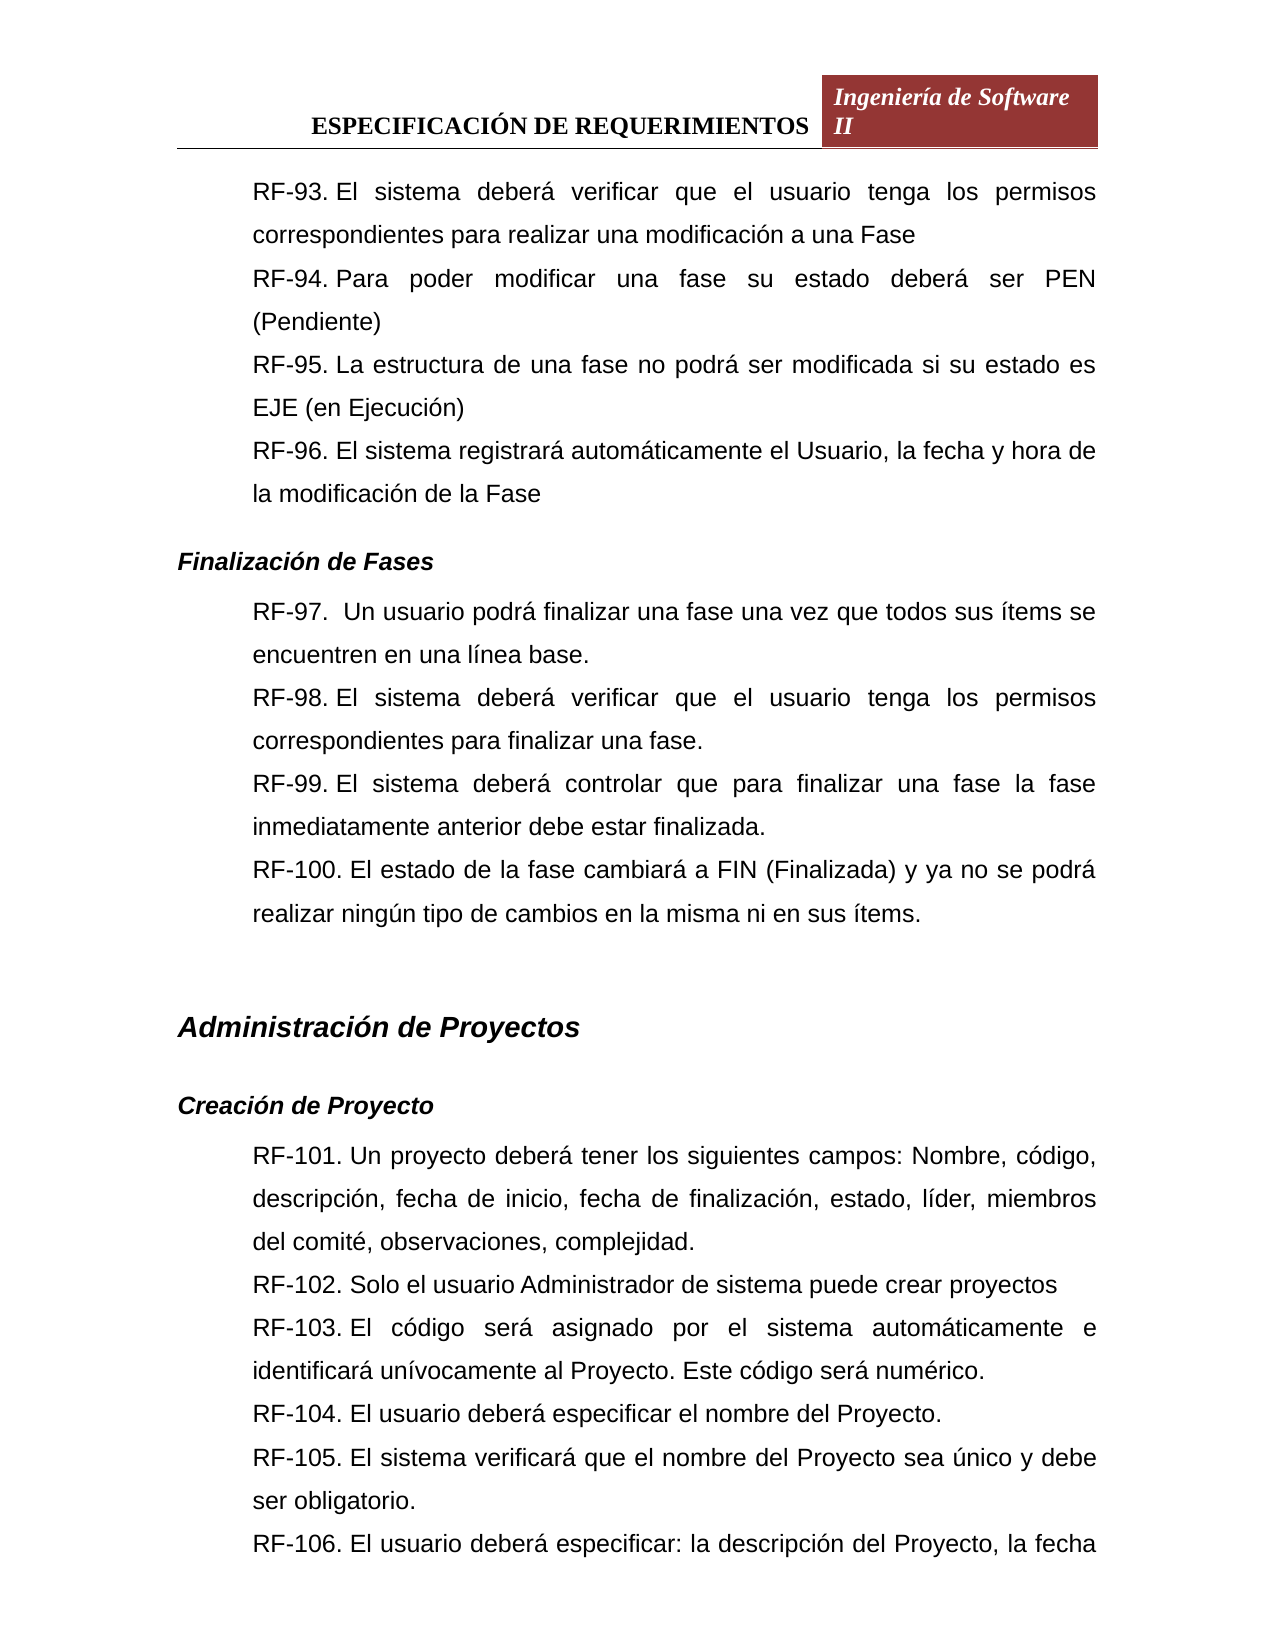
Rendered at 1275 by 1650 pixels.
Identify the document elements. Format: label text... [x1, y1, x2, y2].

list La estructura de una fase no podrá ser modificada si su estado es EJE (en Ejecución) [177, 350, 1098, 422]
list El usuario deberá especificar: la descripción del Proyecto, la fecha [177, 1529, 1098, 1558]
text Administración de Proyectos [177, 1010, 1098, 1043]
list El usuario deberá especificar el nombre del Proyecto. [177, 1399, 1098, 1428]
list El sistema verificará que el nombre del Proyecto sea único y debe ser obligatorio. [177, 1443, 1098, 1514]
list El estado de la fase cambiará a FIN (Finalizada) y ya no se podrá realizar ningún tipo de cambios en la misma ni en sus ítems. [177, 855, 1098, 927]
text Creación de Proyecto [177, 1091, 1098, 1120]
list El código será asignado por el sistema automáticamente e identificará unívocamente al Proyecto. Este código será numérico. [177, 1313, 1098, 1385]
list Para poder modificar una fase su estado deberá ser PEN (Pendiente) [177, 263, 1098, 335]
list Un usuario podrá finalizar una fase una vez que todos sus ítems se encuentren en una línea base. [177, 597, 1098, 668]
list El sistema deberá verificar que el usuario tenga los permisos correspondientes para finalizar una fase. [177, 683, 1098, 755]
list El sistema deberá controlar que para finalizar una fase la fase inmediatamente anterior debe estar finalizada. [177, 769, 1098, 841]
list El sistema registrará automáticamente el Usuario, la fecha y hora de la modificación de la Fase [177, 436, 1098, 508]
list Solo el usuario Administrador de sistema puede crear proyectos [177, 1270, 1098, 1299]
list Un proyecto deberá tener los siguientes campos: Nombre, código, descripción, fecha de inicio, fecha de finalización, estado, líder, miembros del comité, observaciones, complejidad. [177, 1141, 1098, 1256]
text Finalización de Fases [177, 547, 1098, 576]
list El sistema deberá verificar que el usuario tenga los permisos correspondientes para realizar una modificación a una Fase [177, 177, 1098, 249]
